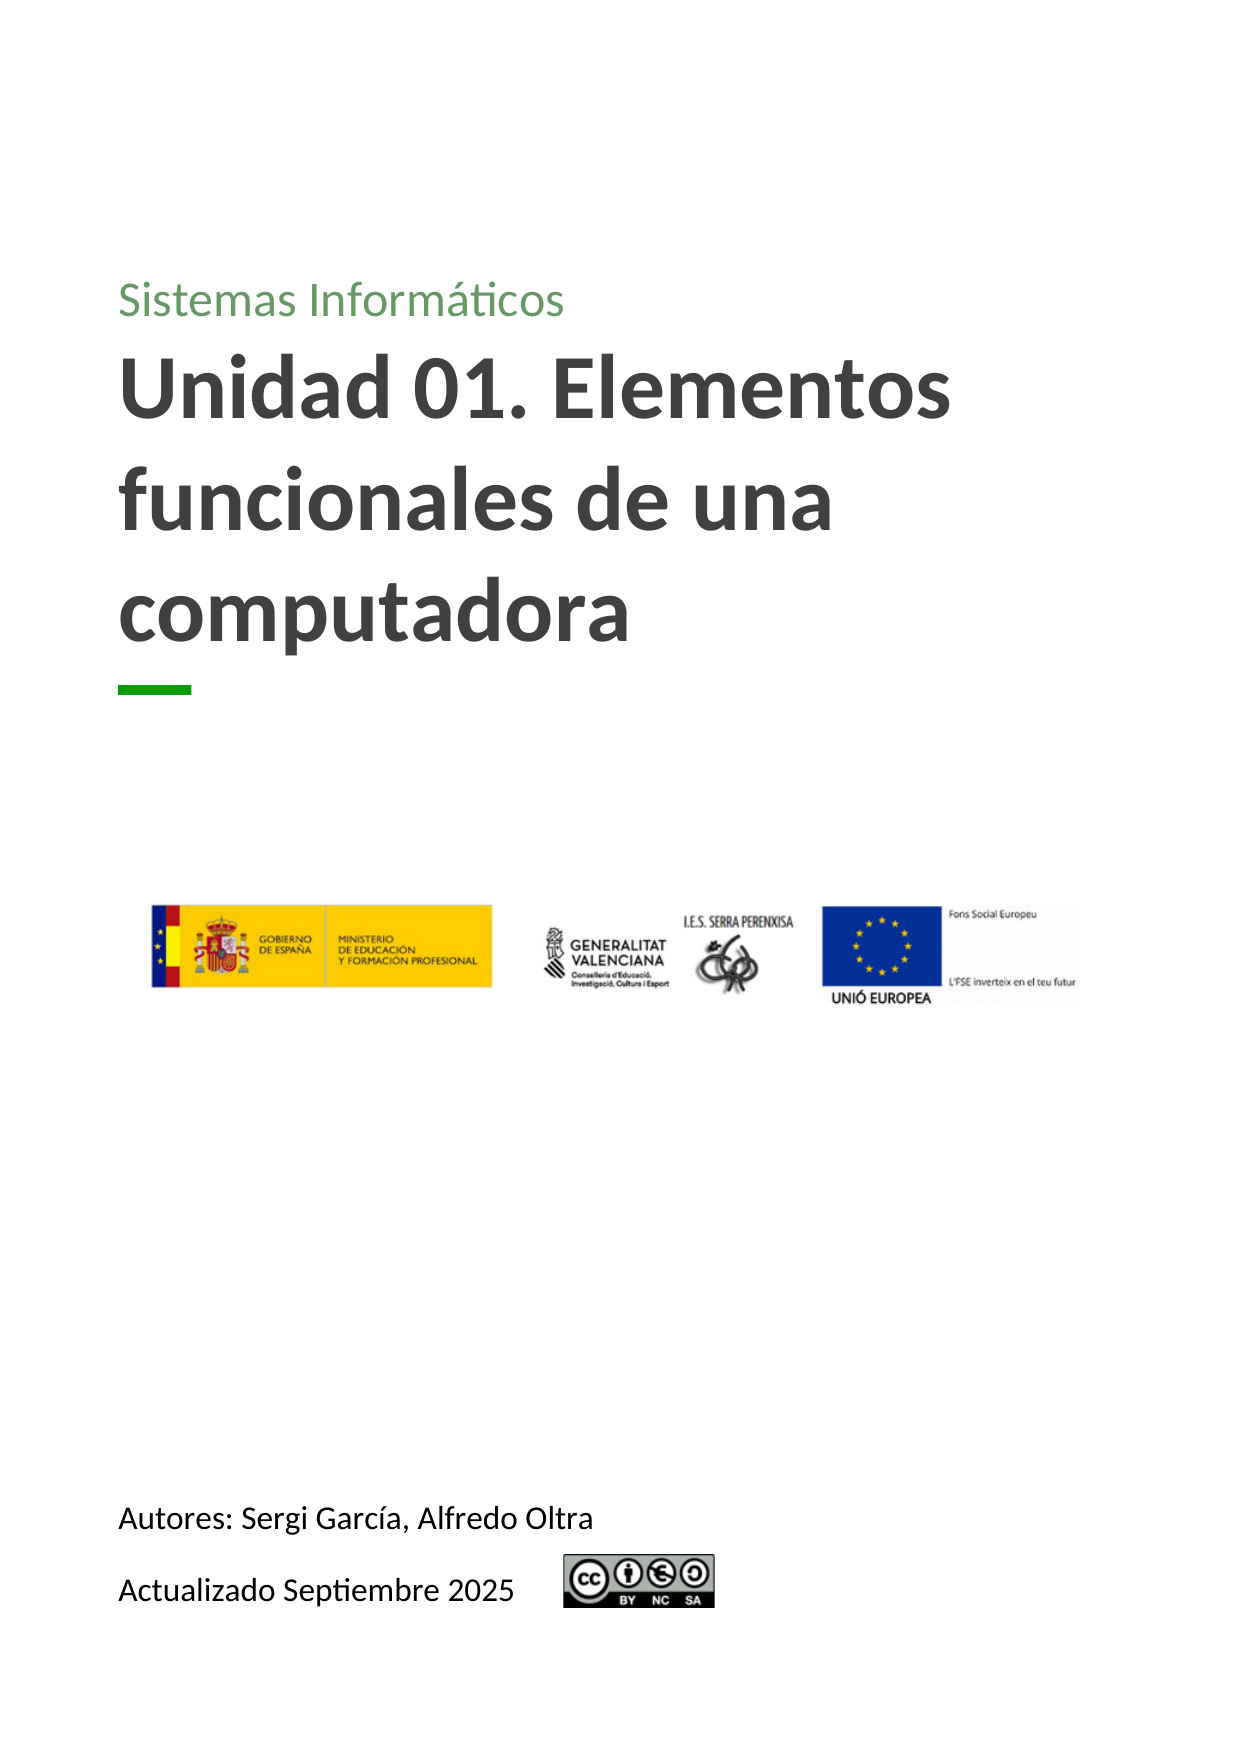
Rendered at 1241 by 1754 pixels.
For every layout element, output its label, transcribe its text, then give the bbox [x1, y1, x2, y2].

picture [563, 1554, 715, 1608]
picture [118, 885, 1123, 1005]
picture [118, 685, 192, 695]
text Actualizado Septiembre 2025 [118, 1569, 1122, 1610]
title Sistemas Informáticos Unidad 01. Elementos funcionales de una computadora [118, 268, 1122, 665]
text Autores: Sergi García, Alfredo Oltra [118, 1497, 1122, 1538]
